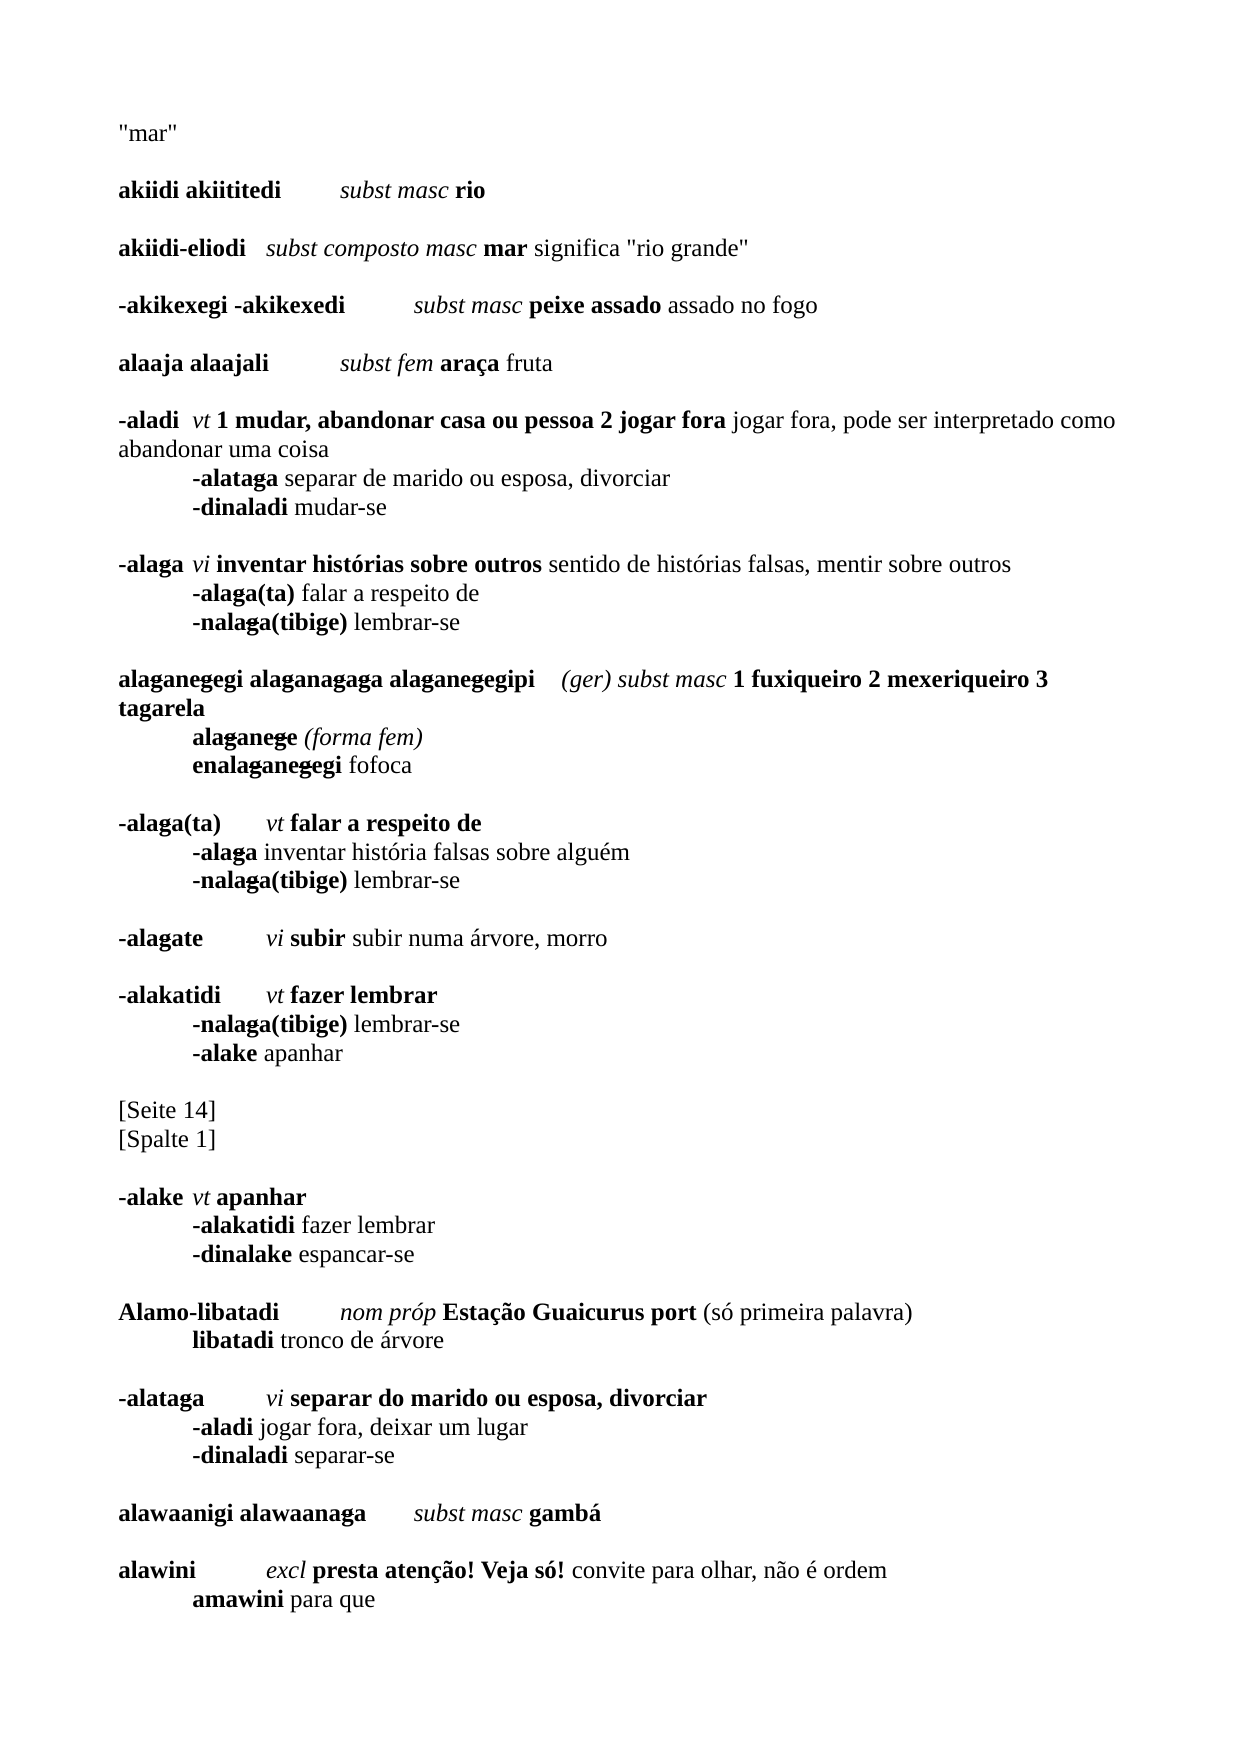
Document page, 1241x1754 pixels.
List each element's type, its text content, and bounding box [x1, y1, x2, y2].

text -alakatidi fazer lembrar [118, 1211, 1122, 1239]
text Alamo-libatadi nom próp Estação Guaicurus port (só primeira palavra) [118, 1297, 1122, 1326]
text -alataga vi separar do marido ou esposa, divorciar [118, 1383, 1122, 1412]
text -alake apanhar [118, 1038, 1122, 1067]
text [Seite 14] [118, 1096, 1122, 1124]
text alaaja alaajali subst fem araça fruta [118, 348, 1122, 377]
text enalaganegegi fofoca [118, 751, 1122, 779]
text -alaga inventar história falsas sobre alguém [118, 837, 1122, 866]
text alawini excl presta atenção! Veja só! convite para olhar, não é ordem [118, 1556, 1122, 1584]
text -nalaga(tibige) lembrar-se [118, 1009, 1122, 1038]
text akiidi-eliodi subst composto masc mar significa "rio grande" [118, 233, 1122, 262]
text -dinaladi mudar-se [118, 492, 1122, 521]
text alaganege (forma fem) [118, 722, 1122, 751]
text akiidi akiititedi subst masc rio [118, 176, 1122, 204]
text libatadi tronco de árvore [118, 1326, 1122, 1354]
text -alaga(ta) vt falar a respeito de [118, 808, 1122, 837]
text -alaga(ta) falar a respeito de [118, 578, 1122, 607]
text -nalaga(tibige) lembrar-se [118, 607, 1122, 636]
text -aladi vt 1 mudar, abandonar casa ou pessoa 2 jogar fora jogar fora, pode ser interpretado como abandonar uma coisa [118, 406, 1122, 463]
text alawaanigi alawaanaga subst masc gambá [118, 1498, 1122, 1527]
text -alataga separar de marido ou esposa, divorciar [118, 463, 1122, 492]
text -dinaladi separar-se [118, 1441, 1122, 1469]
text -aladi jogar fora, deixar um lugar [118, 1412, 1122, 1441]
text [Spalte 1] [118, 1124, 1122, 1153]
text "mar" [118, 118, 1122, 147]
text -alakatidi vt fazer lembrar [118, 981, 1122, 1009]
text -akikexegi -akikexedi subst masc peixe assado assado no fogo [118, 291, 1122, 319]
text -nalaga(tibige) lembrar-se [118, 866, 1122, 894]
text -alagate vi subir subir numa árvore, morro [118, 923, 1122, 952]
text -alake vt apanhar [118, 1182, 1122, 1211]
text alaganegegi alaganagaga alaganegegipi (ger) subst masc 1 fuxiqueiro 2 mexeriqueiro 3 tagarela [118, 664, 1122, 722]
text -alaga vi inventar histórias sobre outros sentido de histórias falsas, mentir sobre outros [118, 549, 1122, 578]
text -dinalake espancar-se [118, 1239, 1122, 1268]
text amawini para que [118, 1584, 1122, 1613]
